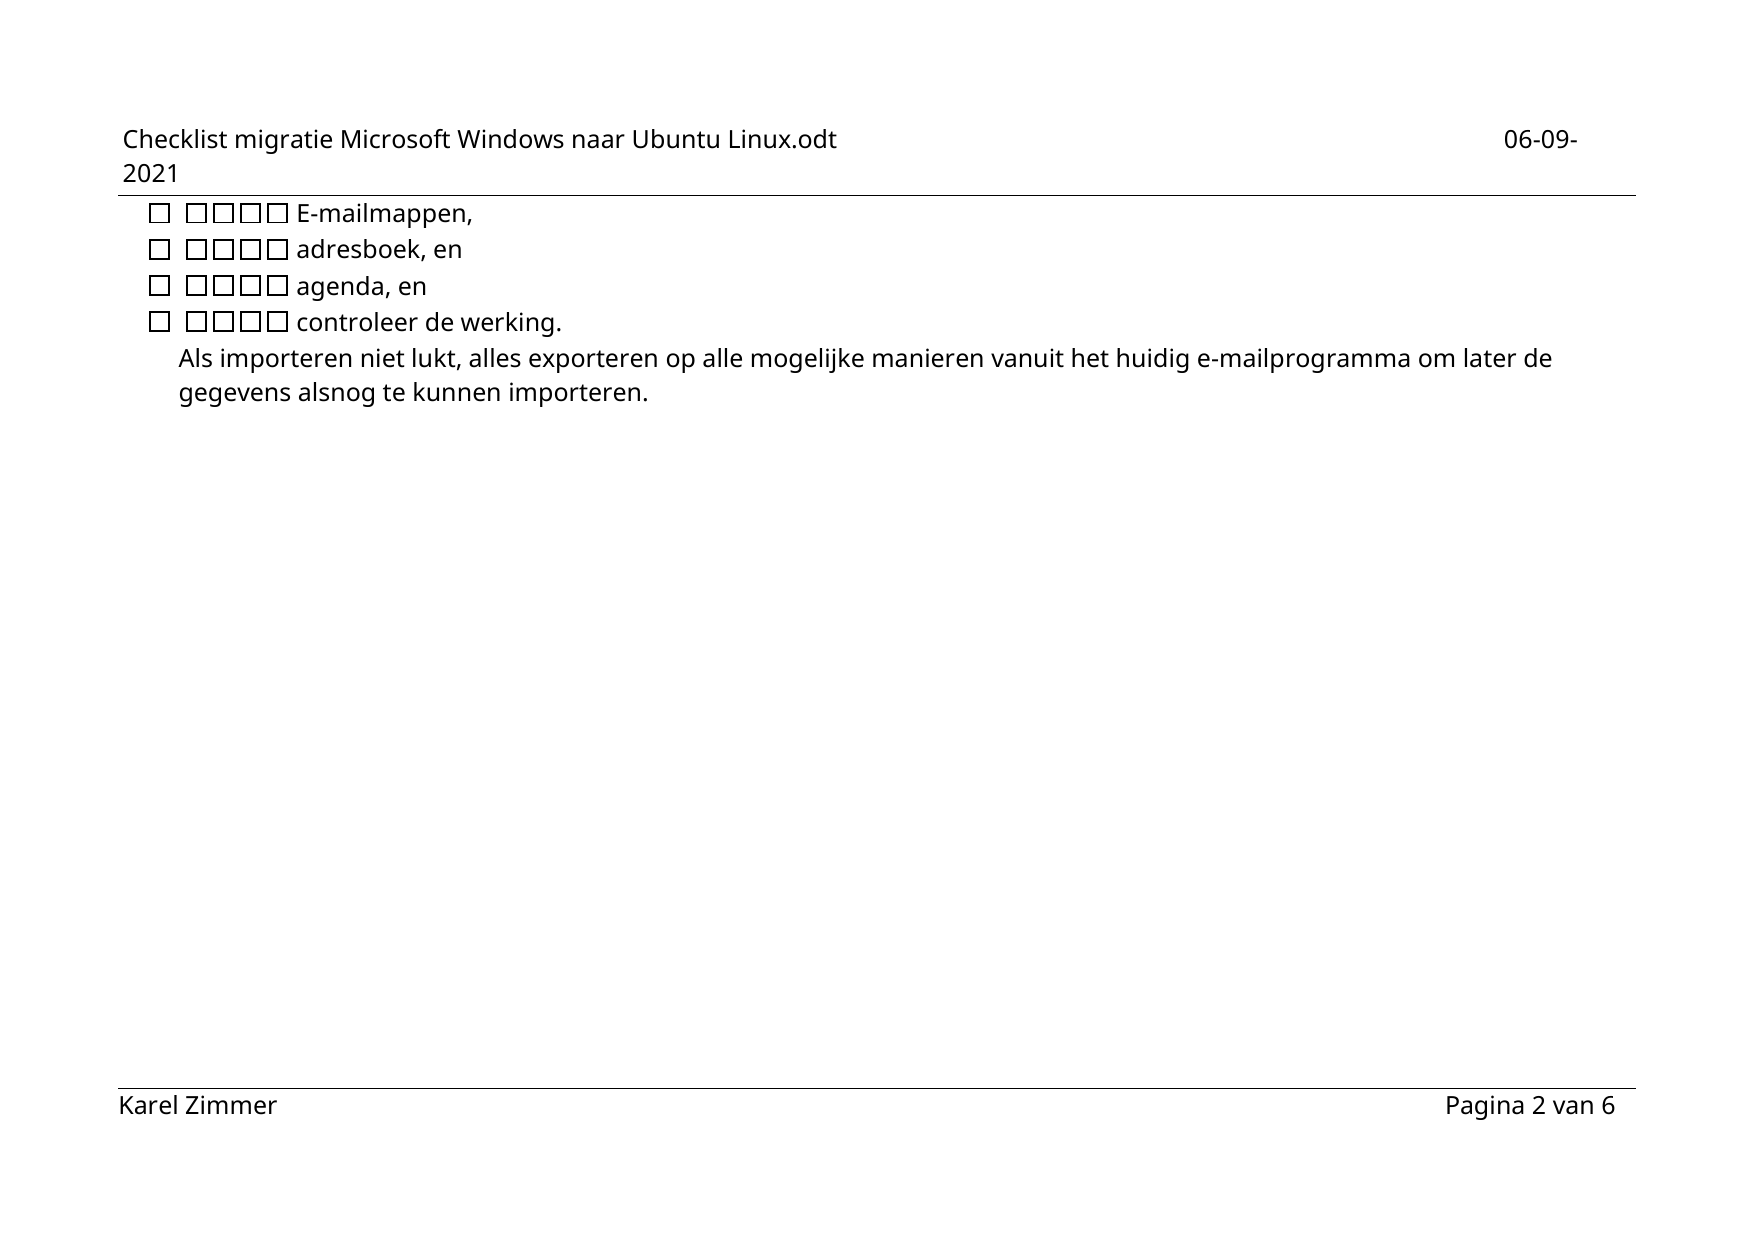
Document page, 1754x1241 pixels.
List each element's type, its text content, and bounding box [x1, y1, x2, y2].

table_cell [141, 340, 177, 410]
table_cell [141, 231, 177, 267]
table_cell [141, 268, 177, 304]
table_cell controleer de werking. [177, 304, 1617, 340]
table_cell agenda, en [177, 268, 1617, 304]
table_cell [141, 304, 177, 340]
table_cell E-mailmappen, [177, 196, 1617, 231]
table_cell [141, 196, 177, 231]
table_cell adresboek, en [177, 231, 1617, 267]
table_cell Als importeren niet lukt, alles exporteren op alle mogelijke manieren vanuit het huidig e-mailprogramma om later de gegevens alsnog te kunnen importeren. [177, 340, 1617, 410]
